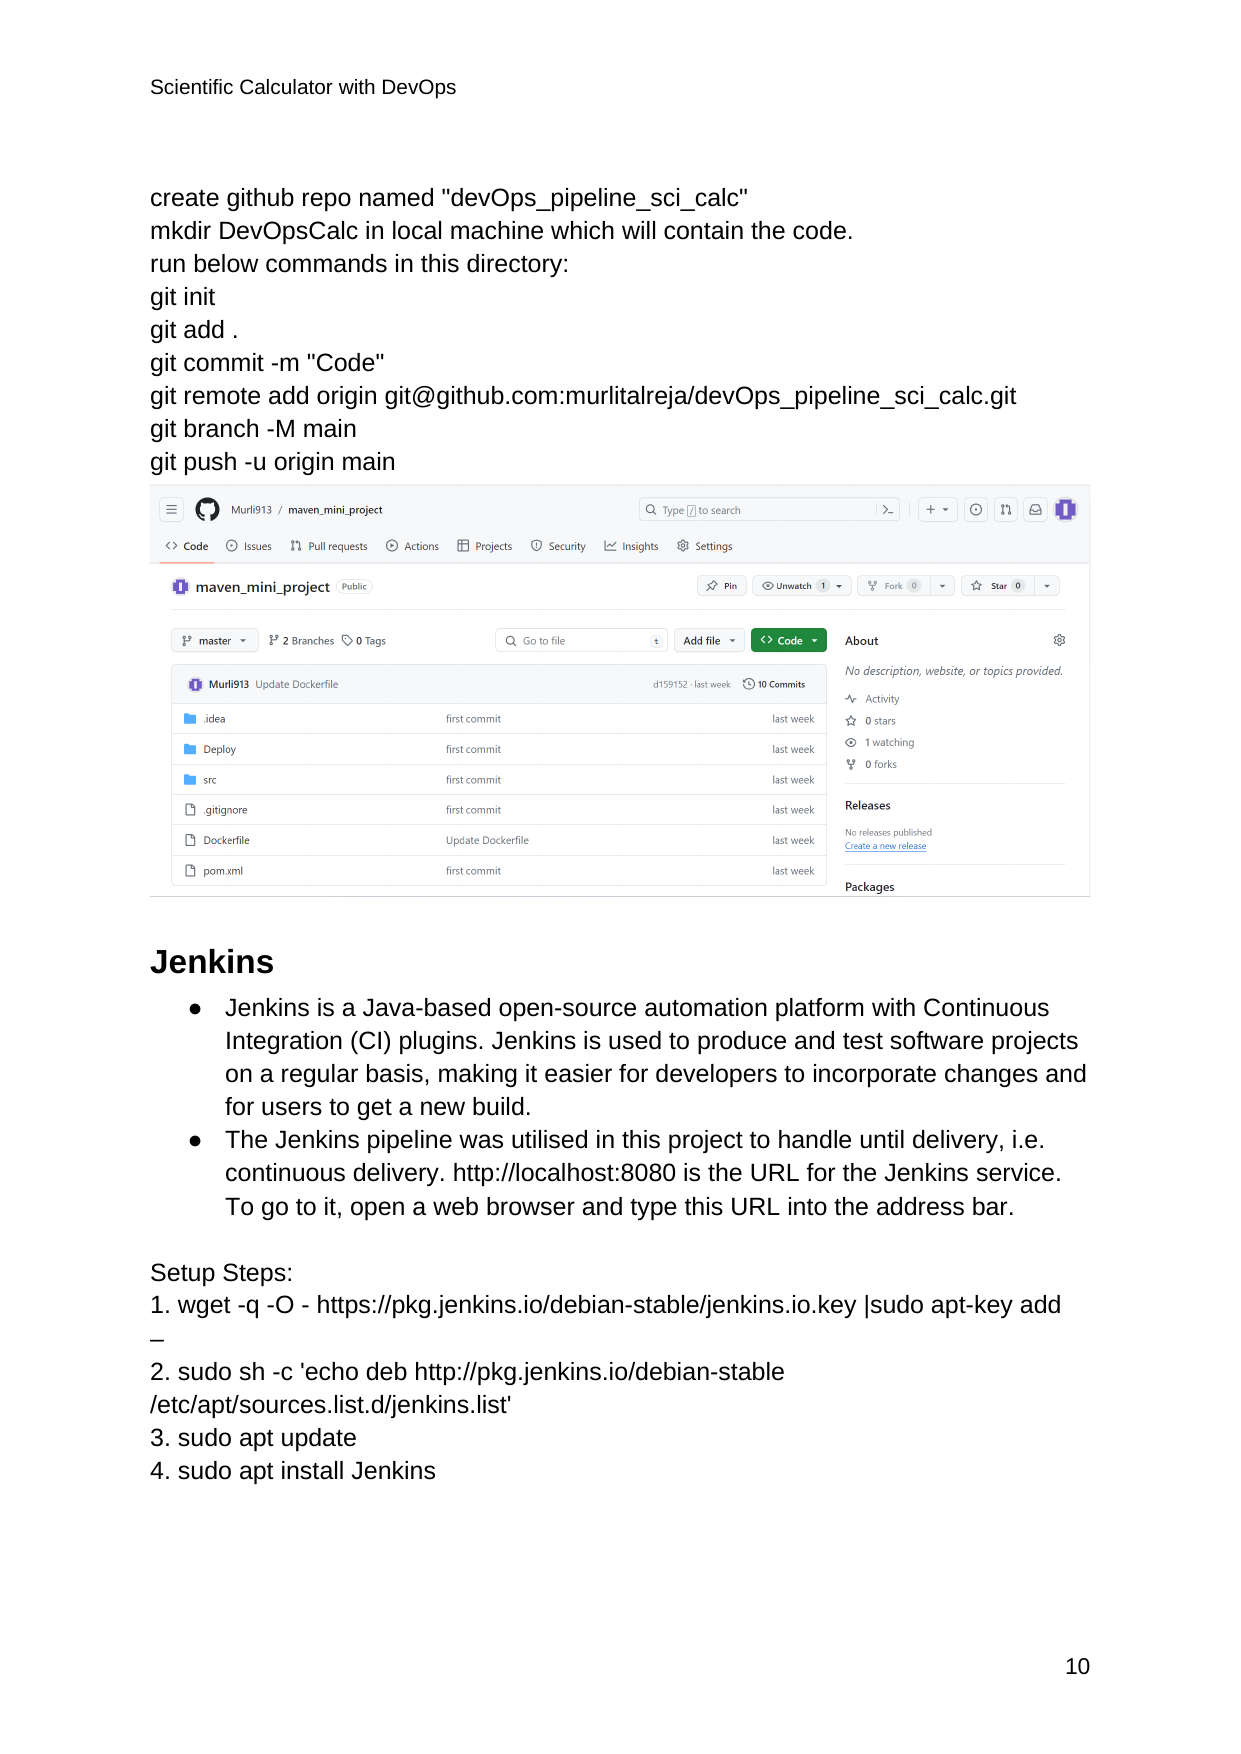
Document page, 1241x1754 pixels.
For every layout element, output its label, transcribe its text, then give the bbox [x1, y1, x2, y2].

list Jenkins is a Java-based open-source automation platform with Continuous Integration (CI) plugins. Jenkins is used to produce and test software projects on a regular basis, making it easier for developers to incorporate changes and for users to get a new build. [187, 993, 1090, 1121]
text mkdir DevOpsCalc in local machine which will contain the code. [150, 216, 1090, 245]
text – [150, 1323, 1090, 1352]
text git init [150, 282, 1090, 311]
text 2. sudo sh -c 'echo deb http://pkg.jenkins.io/debian-stable [150, 1357, 1090, 1385]
text git remote add origin git@github.com:murlitalreja/devOps_pipeline_sci_calc.git [150, 381, 1090, 410]
text git add . [150, 315, 1090, 344]
text create github repo named "devOps_pipeline_sci_calc" [150, 183, 1090, 212]
text 3. sudo apt update [150, 1423, 1090, 1451]
subtitle Jenkins [150, 942, 1090, 981]
picture [150, 480, 1091, 897]
text run below commands in this directory: [150, 249, 1090, 278]
text git push -u origin main [150, 447, 1090, 476]
text git branch -M main [150, 414, 1090, 443]
text 1. wget -q -O - https://pkg.jenkins.io/debian-stable/jenkins.io.key |sudo apt-key add [150, 1291, 1090, 1319]
text /etc/apt/sources.list.d/jenkins.list' [150, 1389, 1090, 1418]
text git commit -m "Code" [150, 348, 1090, 377]
text Setup Steps: [150, 1257, 1090, 1286]
list The Jenkins pipeline was utilised in this project to handle until delivery, i.e. continuous delivery. http://localhost:8080 is the URL for the Jenkins service. To go to it, open a web browser and type this URL into the address bar. [187, 1125, 1090, 1220]
text 4. sudo apt install Jenkins [150, 1456, 1090, 1484]
